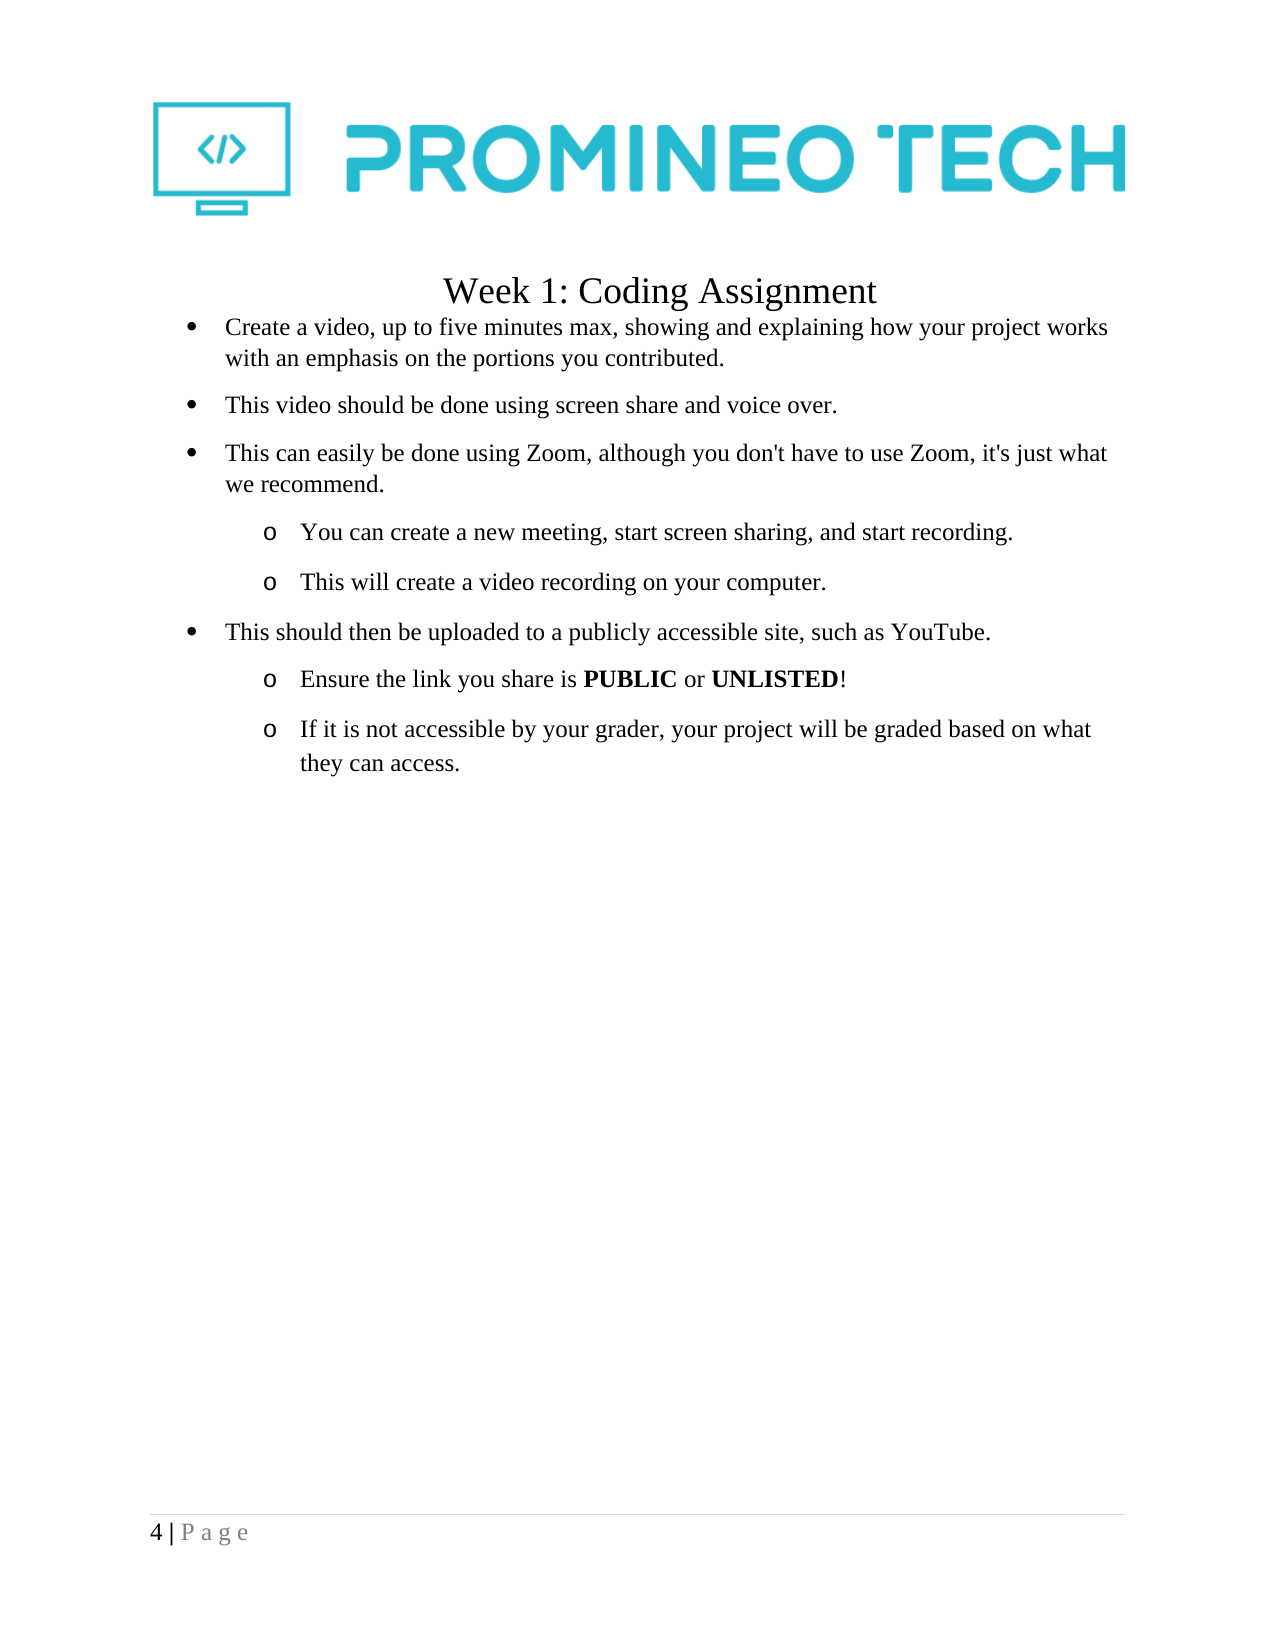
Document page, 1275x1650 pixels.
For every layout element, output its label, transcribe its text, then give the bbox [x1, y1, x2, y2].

list If it is not accessible by your grader, your project will be graded based on what they can access. [262, 714, 1125, 807]
list You can create a new meeting, start screen sharing, and start recording. [262, 517, 1125, 548]
list Create a video, up to five minutes max, showing and explaining how your project works with an emphasis on the portions you contributed. [187, 312, 1125, 372]
list Ensure the link you share is PUBLIC or UNLISTED! [262, 664, 1125, 695]
picture [150, 100, 1125, 219]
list This will create a video recording on your computer. [262, 567, 1125, 598]
list This video should be done using screen share and voice over. [187, 391, 1125, 419]
list This can easily be done using Zoom, although you don't have to use Zoom, it's just what we recommend. [187, 438, 1125, 498]
list This should then be uploaded to a publicly accessible site, such as YouTube. [187, 617, 1125, 646]
